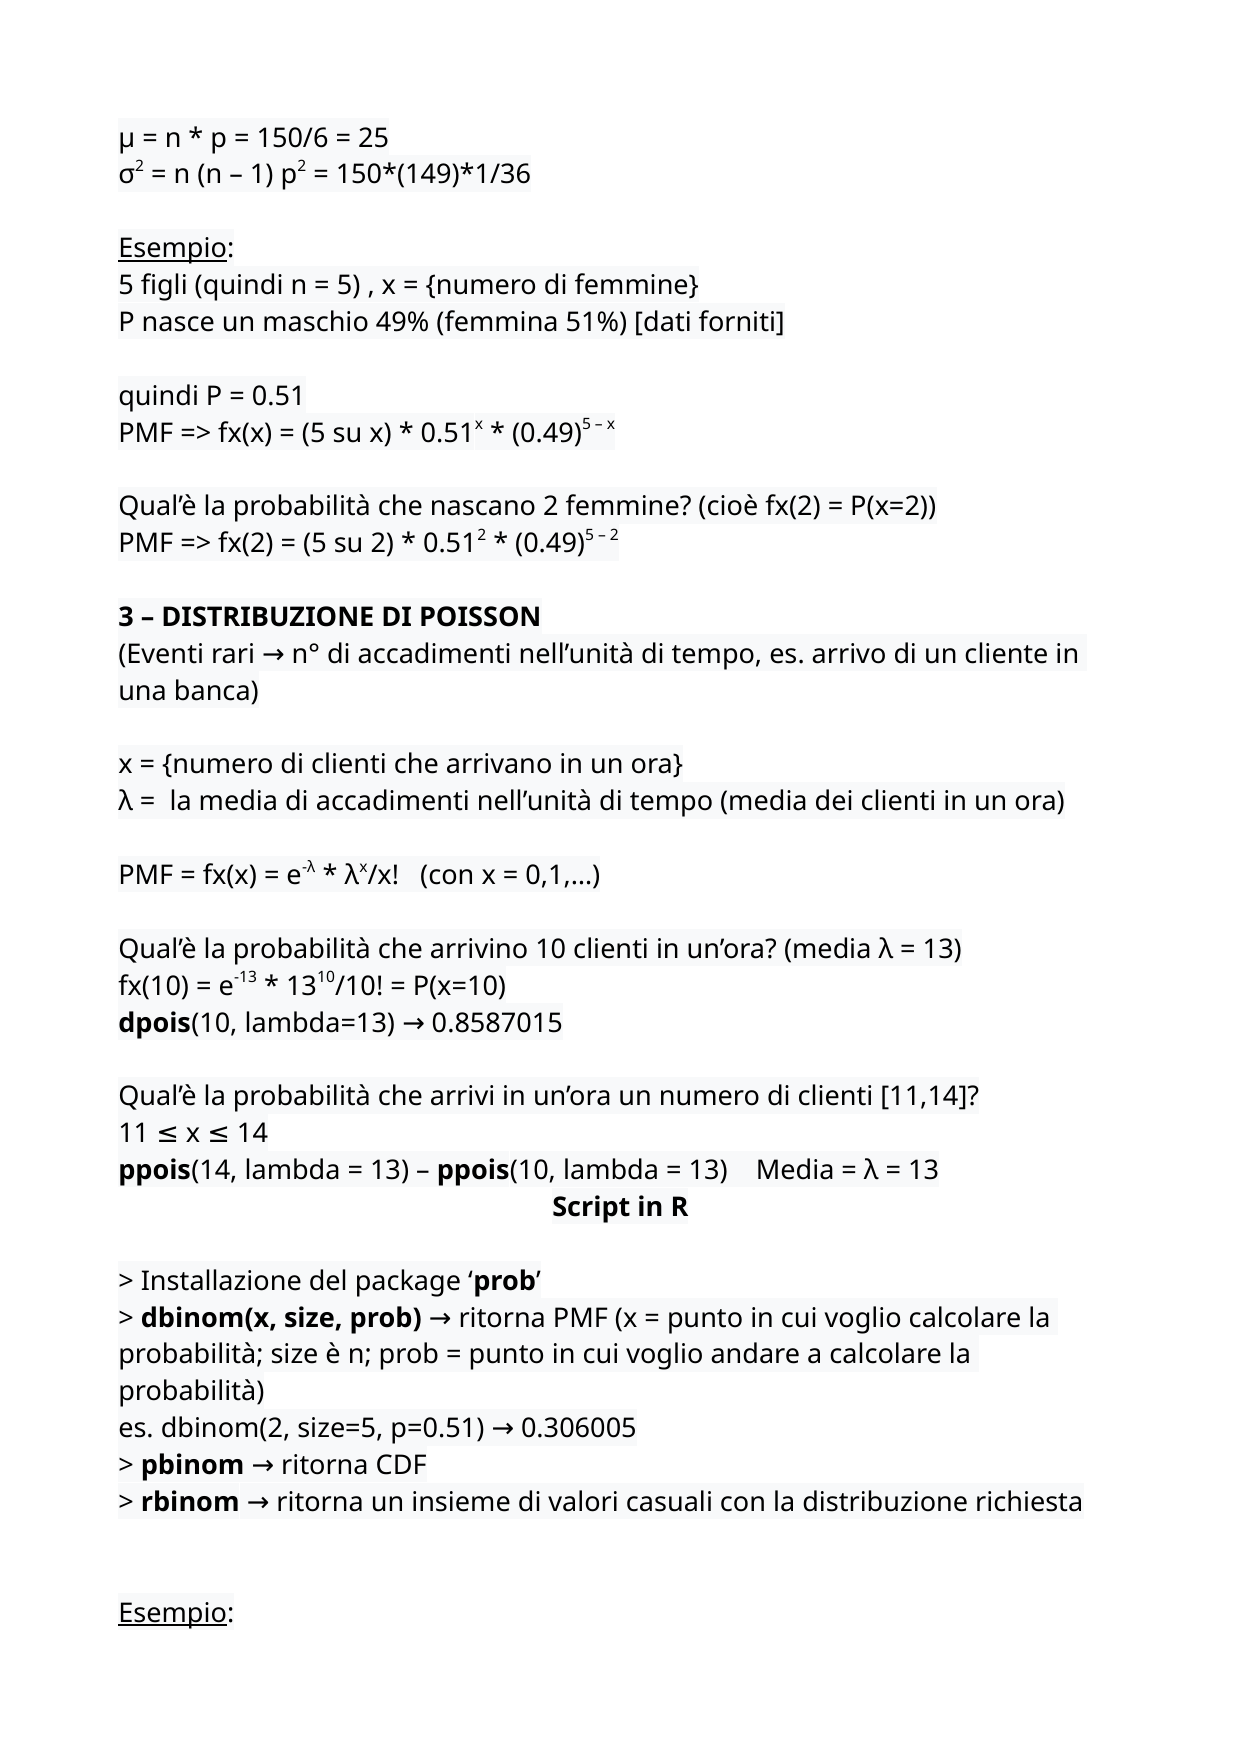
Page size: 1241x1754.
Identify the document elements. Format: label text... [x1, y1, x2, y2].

text Esempio: [118, 229, 1122, 266]
text es. dbinom(2, size=5, p=0.51) → 0.306005 [118, 1409, 1122, 1446]
text 11 ≤ x ≤ 14 [118, 1114, 1122, 1151]
text λ = la media di accadimenti nell’unità di tempo (media dei clienti in un ora) [118, 782, 1122, 819]
text Qual’è la probabilità che arrivi in un’ora un numero di clienti [11,14]? [118, 1077, 1122, 1114]
text > rbinom → ritorna un insieme di valori casuali con la distribuzione richiesta [118, 1482, 1122, 1519]
text Qual’è la probabilità che nascano 2 femmine? (cioè fx(2) = P(x=2)) [118, 487, 1122, 524]
text Script in R [118, 1187, 1122, 1224]
text > dbinom(x, size, prob) → ritorna PMF (x = punto in cui voglio calcolare la probabilità; size è n; prob = punto in cui voglio andare a calcolare la probabilità) [118, 1298, 1122, 1409]
text x = {numero di clienti che arrivano in un ora} [118, 745, 1122, 782]
text 5 figli (quindi n = 5) , x = {numero di femmine} [118, 266, 1122, 302]
text Esempio: [118, 1593, 1122, 1630]
text PMF => fx(x) = (5 su x) * 0.51x * (0.49)5 – x [118, 413, 1122, 450]
text σ2 = n (n – 1) p2 = 150*(149)*1/36 [118, 155, 1122, 192]
text PMF = fx(x) = e-λ * λx/x! (con x = 0,1,…) [118, 856, 1122, 892]
text > Installazione del package ‘prob’ [118, 1261, 1122, 1298]
text 3 – DISTRIBUZIONE DI POISSON [118, 597, 1122, 634]
text quindi P = 0.51 [118, 376, 1122, 413]
text > pbinom → ritorna CDF [118, 1446, 1122, 1482]
text PMF => fx(2) = (5 su 2) * 0.512 * (0.49)5 – 2 [118, 524, 1122, 561]
text P nasce un maschio 49% (femmina 51%) [dati forniti] [118, 302, 1122, 339]
text (Eventi rari → n° di accadimenti nell’unità di tempo, es. arrivo di un cliente in una banca) [118, 634, 1122, 708]
text dpois(10, lambda=13) → 0.8587015 [118, 1003, 1122, 1040]
text μ = n * p = 150/6 = 25 [118, 118, 1122, 155]
text ppois(14, lambda = 13) – ppois(10, lambda = 13) Media = λ = 13 [118, 1151, 1122, 1187]
text fx(10) = e-13 * 1310/10! = P(x=10) [118, 966, 1122, 1003]
text Qual’è la probabilità che arrivino 10 clienti in un’ora? (media λ = 13) [118, 929, 1122, 966]
